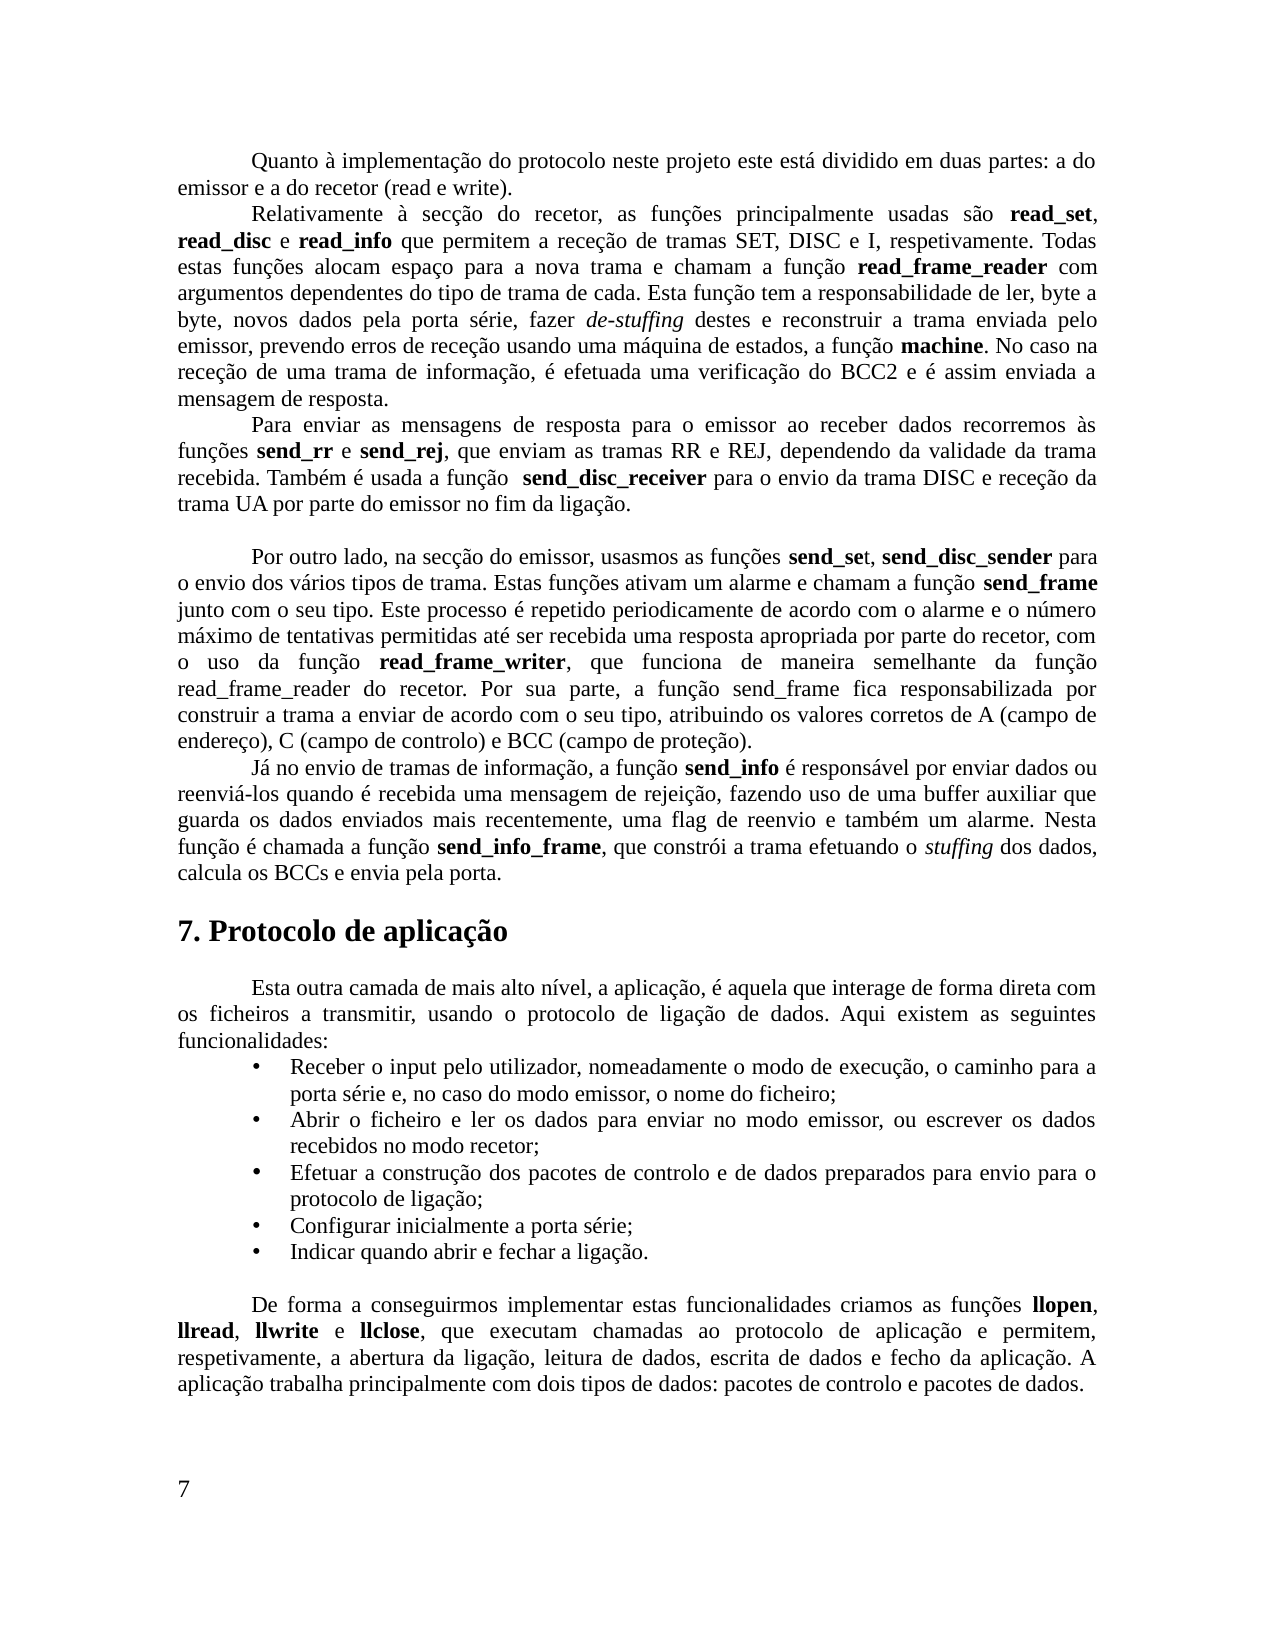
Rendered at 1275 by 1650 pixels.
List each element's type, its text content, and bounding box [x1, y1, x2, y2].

text Relativamente à secção do recetor, as funções principalmente usadas são read_set, read_disc e read_info que permitem a receção de tramas SET, DISC e I, respetivamente. Todas estas funções alocam espaço para a nova trama e chamam a função read_frame_reader com argumentos dependentes do tipo de trama de cada. Esta função tem a responsabilidade de ler, byte a byte, novos dados pela porta série, fazer de-stuffing destes e reconstruir a trama enviada pelo emissor, prevendo erros de receção usando uma máquina de estados, a função machine. No caso na receção de uma trama de informação, é efetuada uma verificação do BCC2 e é assim enviada a mensagem de resposta. [177, 200, 1098, 411]
text Para enviar as mensagens de resposta para o emissor ao receber dados recorremos às funções send_rr e send_rej, que enviam as tramas RR e REJ, dependendo da validade da trama recebida. Também é usada a função send_disc_receiver para o envio da trama DISC e receção da trama UA por parte do emissor no fim da ligação. [177, 411, 1098, 517]
list Efetuar a construção dos pacotes de controlo e de dados preparados para envio para o protocolo de ligação; [252, 1159, 1098, 1212]
list Configurar inicialmente a porta série; [252, 1212, 1098, 1238]
text Por outro lado, na secção do emissor, usasmos as funções send_set, send_disc_sender para o envio dos vários tipos de trama. Estas funções ativam um alarme e chamam a função send_frame junto com o seu tipo. Este processo é repetido periodicamente de acordo com o alarme e o número máximo de tentativas permitidas até ser recebida uma resposta apropriada por parte do recetor, com o uso da função read_frame_writer, que funciona de maneira semelhante da função read_frame_reader do recetor. Por sua parte, a função send_frame fica responsabilizada por construir a trama a enviar de acordo com o seu tipo, atribuindo os valores corretos de A (campo de endereço), C (campo de controlo) e BCC (campo de proteção). [177, 543, 1098, 754]
list Abrir o ficheiro e ler os dados para enviar no modo emissor, ou escrever os dados recebidos no modo recetor; [252, 1106, 1098, 1159]
list Receber o input pelo utilizador, nomeadamente o modo de execução, o caminho para a porta série e, no caso do modo emissor, o nome do ficheiro; [252, 1053, 1098, 1106]
text 7. Protocolo de aplicação [177, 912, 1098, 948]
text De forma a conseguirmos implementar estas funcionalidades criamos as funções llopen, llread, llwrite e llclose, que executam chamadas ao protocolo de aplicação e permitem, respetivamente, a abertura da ligação, leitura de dados, escrita de dados e fecho da aplicação. A aplicação trabalha principalmente com dois tipos de dados: pacotes de controlo e pacotes de dados. [177, 1291, 1098, 1396]
list Indicar quando abrir e fechar a ligação. [252, 1238, 1098, 1264]
text Quanto à implementação do protocolo neste projeto este está dividido em duas partes: a do emissor e a do recetor (read e write). [177, 148, 1098, 200]
text Esta outra camada de mais alto nível, a aplicação, é aquela que interage de forma direta com os ficheiros a transmitir, usando o protocolo de ligação de dados. Aqui existem as seguintes funcionalidades: [177, 974, 1098, 1053]
text Já no envio de tramas de informação, a função send_info é responsável por enviar dados ou reenviá-los quando é recebida uma mensagem de rejeição, fazendo uso de uma buffer auxiliar que guarda os dados enviados mais recentemente, uma flag de reenvio e também um alarme. Nesta função é chamada a função send_info_frame, que constrói a trama efetuando o stuffing dos dados, calcula os BCCs e envia pela porta. [177, 754, 1098, 886]
